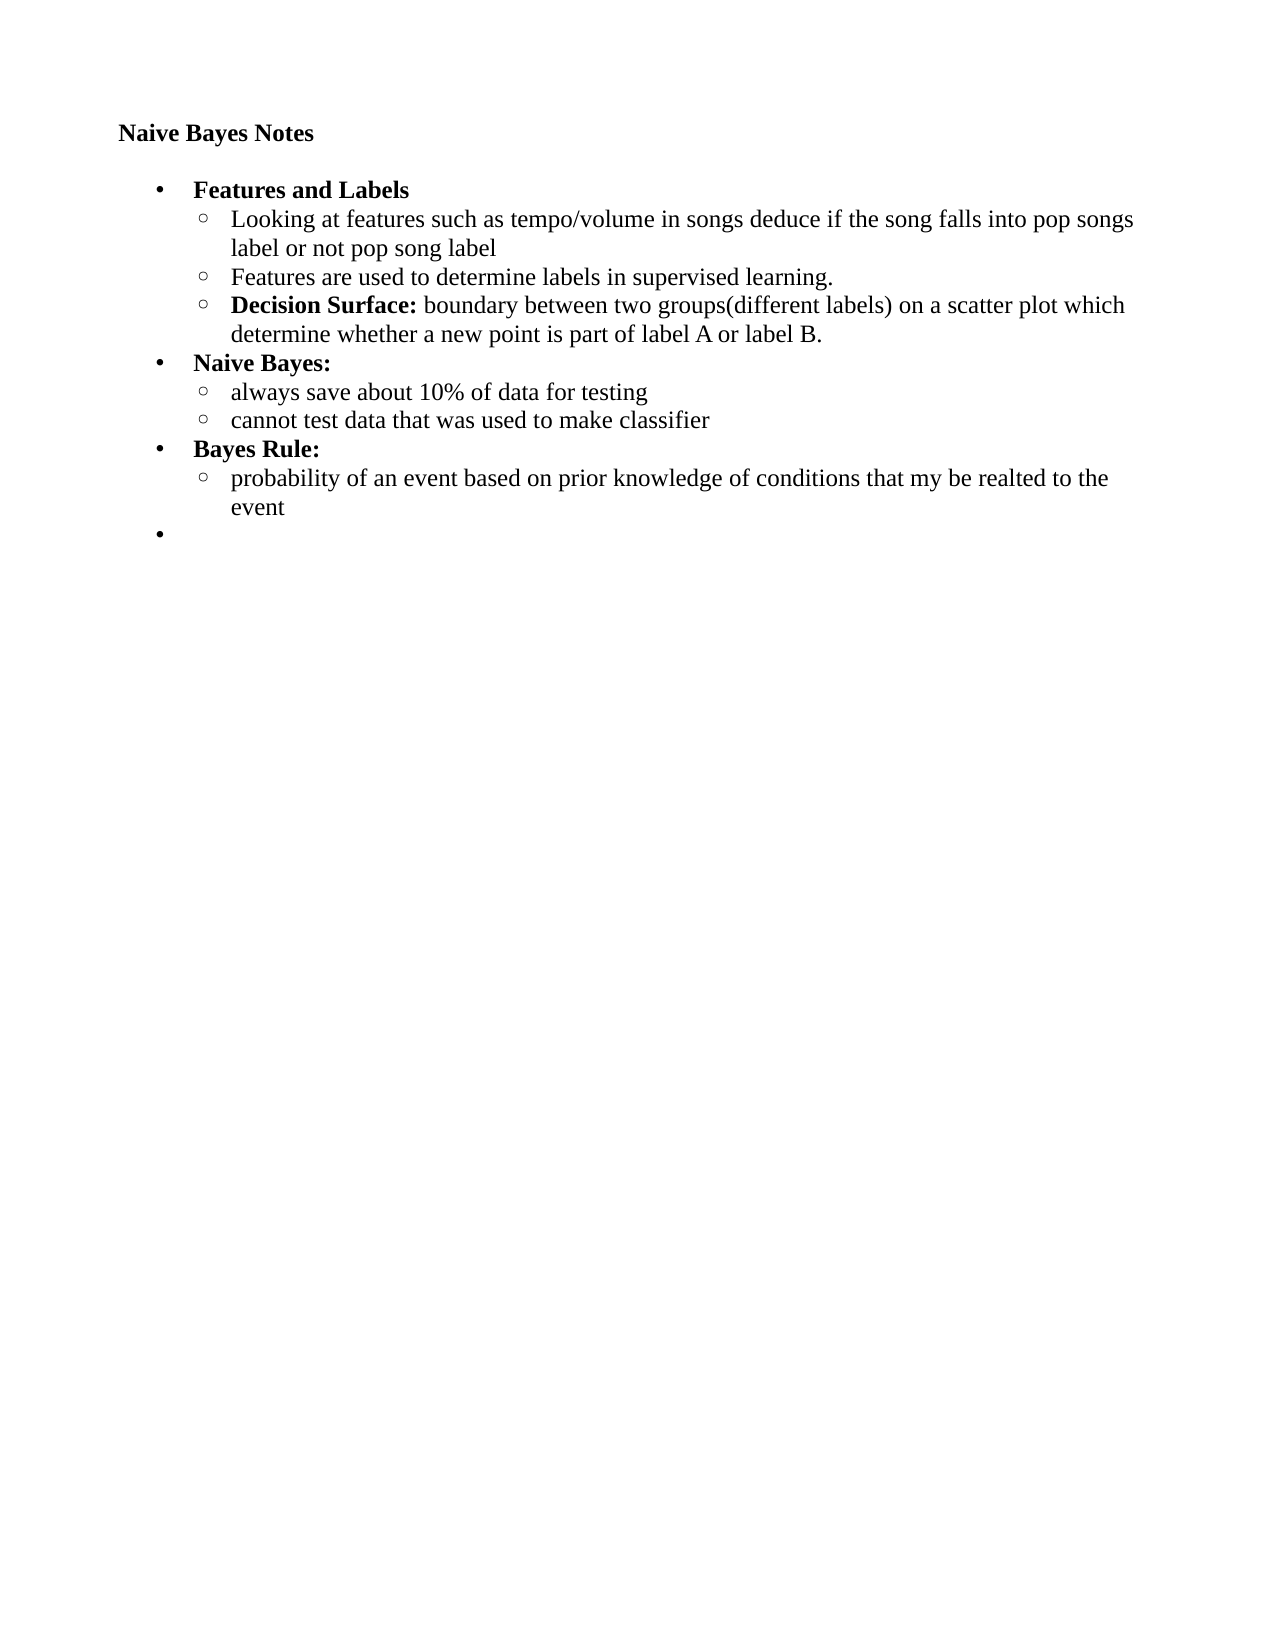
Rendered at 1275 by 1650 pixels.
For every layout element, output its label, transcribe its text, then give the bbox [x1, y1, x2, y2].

list Bayes Rule: [156, 434, 1157, 463]
list always save about 10% of data for testing [193, 377, 1157, 406]
list Looking at features such as tempo/volume in songs deduce if the song falls into pop songs label or not pop song label [193, 204, 1157, 262]
list cannot test data that was used to make classifier [193, 406, 1157, 434]
list Features and Labels [156, 176, 1157, 204]
list Naive Bayes: [156, 348, 1157, 377]
list Decision Surface: boundary between two groups(different labels) on a scatter plot which determine whether a new point is part of label A or label B. [193, 291, 1157, 348]
text Naive Bayes Notes [118, 118, 1157, 147]
list Features are used to determine labels in supervised learning. [193, 262, 1157, 291]
list probability of an event based on prior knowledge of conditions that my be realted to the event [193, 463, 1157, 521]
